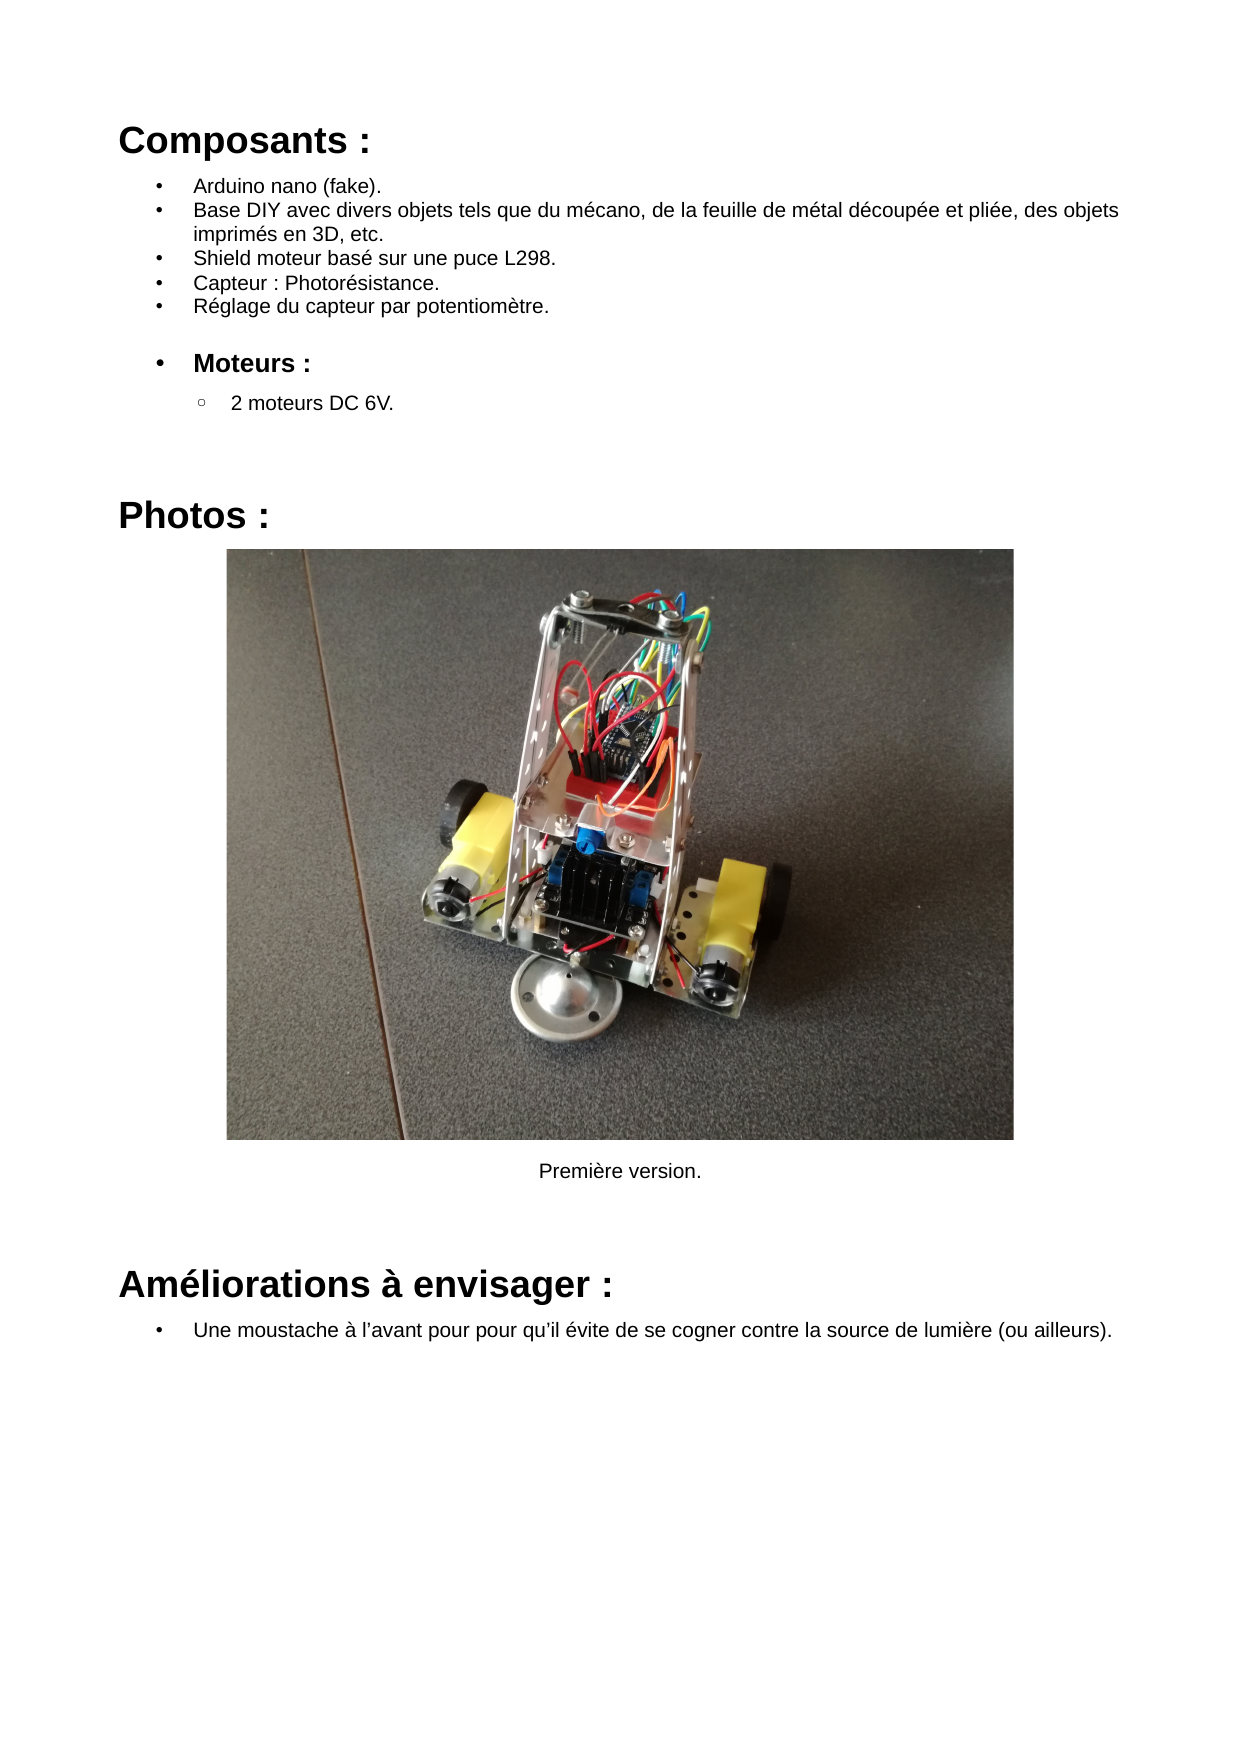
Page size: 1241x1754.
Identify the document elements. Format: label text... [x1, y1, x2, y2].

subtitle Photos : [118, 493, 1122, 537]
picture [226, 549, 1014, 1140]
list Arduino nano (fake). [156, 174, 1122, 198]
list Capteur : Photorésistance. [156, 270, 1122, 294]
list Shield moteur basé sur une puce L298. [156, 246, 1122, 270]
list Réglage du capteur par potentiomètre. [156, 294, 1122, 318]
subtitle Moteurs : [156, 348, 1122, 378]
list Une moustache à l’avant pour pour qu’il évite de se cogner contre la source de lumière (ou ailleurs). [156, 1317, 1122, 1341]
list 2 moteurs DC 6V. [193, 391, 1122, 414]
text Première version. [118, 1159, 1122, 1183]
subtitle Améliorations à envisager : [118, 1261, 1122, 1305]
list Base DIY avec divers objets tels que du mécano, de la feuille de métal découpée et pliée, des objets imprimés en 3D, etc. [156, 198, 1122, 246]
subtitle Composants : [118, 118, 1122, 162]
